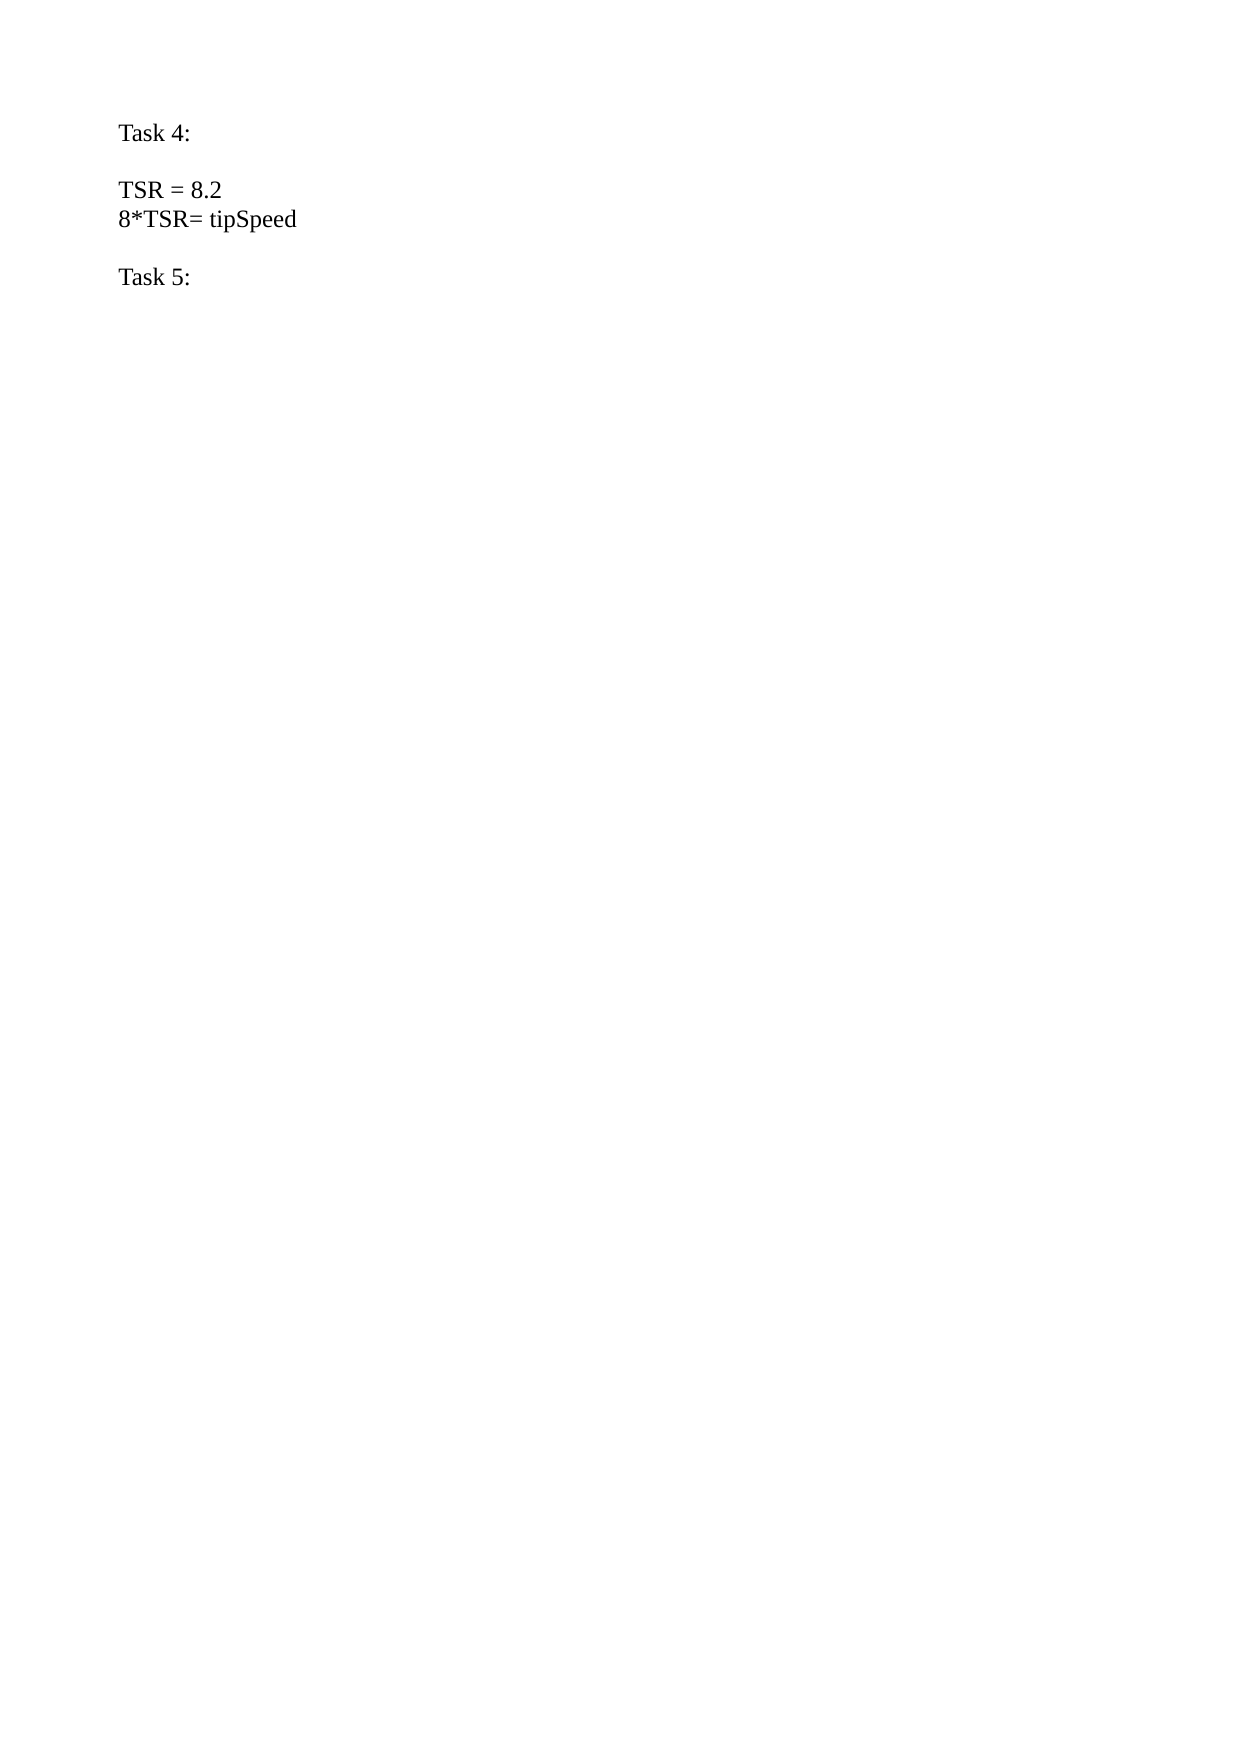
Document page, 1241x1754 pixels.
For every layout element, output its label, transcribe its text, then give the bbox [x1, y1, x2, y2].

text Task 4: [118, 118, 1122, 147]
text 8*TSR= tipSpeed [118, 204, 1122, 233]
text TSR = 8.2 [118, 176, 1122, 204]
text Task 5: [118, 262, 1122, 291]
